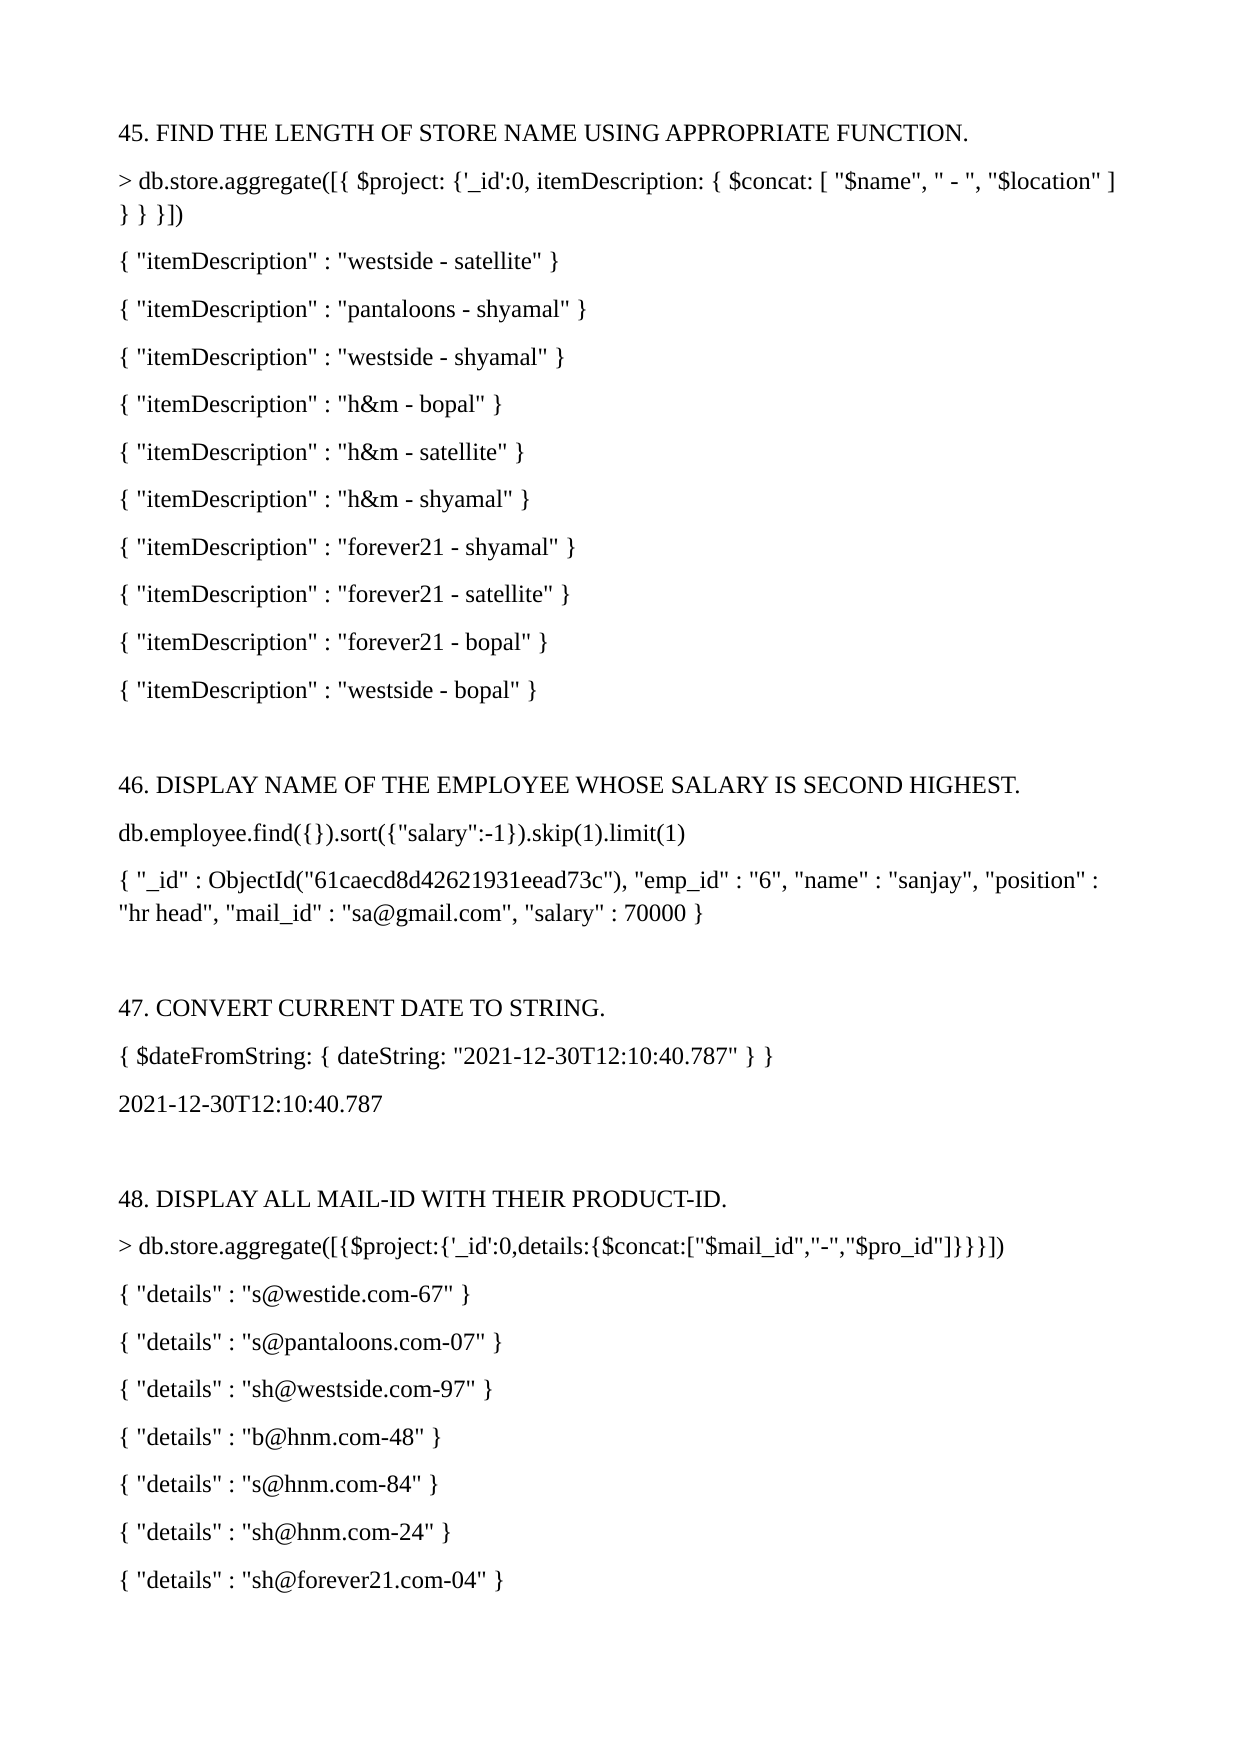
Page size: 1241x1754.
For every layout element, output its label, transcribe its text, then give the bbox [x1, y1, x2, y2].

text db.employee.find({}).sort({"salary":-1}).skip(1).limit(1) [118, 818, 1122, 846]
text > db.store.aggregate([{ $project: {'_id':0, itemDescription: { $concat: [ "$name", " - ", "$location" ] } } }]) [118, 166, 1122, 227]
text { "itemDescription" : "h&m - bopal" } [118, 389, 1122, 418]
text { "itemDescription" : "h&m - satellite" } [118, 437, 1122, 466]
text { "itemDescription" : "westside - bopal" } [118, 675, 1122, 703]
text { "itemDescription" : "westside - shyamal" } [118, 342, 1122, 370]
text { "itemDescription" : "forever21 - shyamal" } [118, 532, 1122, 561]
text { "_id" : ObjectId("61caecd8d42621931eead73c"), "emp_id" : "6", "name" : "sanjay", "position" : "hr head", "mail_id" : "sa@gmail.com", "salary" : 70000 } [118, 865, 1122, 927]
text { "details" : "b@hnm.com-48" } [118, 1422, 1122, 1451]
text { "details" : "s@westide.com-67" } [118, 1279, 1122, 1308]
text 48. DISPLAY ALL MAIL-ID WITH THEIR PRODUCT-ID. [118, 1184, 1122, 1213]
text { "details" : "s@pantaloons.com-07" } [118, 1327, 1122, 1355]
text 2021-12-30T12:10:40.787 [118, 1089, 1122, 1117]
text { $dateFromString: { dateString: "2021-12-30T12:10:40.787" } } [118, 1041, 1122, 1070]
text 46. DISPLAY NAME OF THE EMPLOYEE WHOSE SALARY IS SECOND HIGHEST. [118, 770, 1122, 799]
text > db.store.aggregate([{$project:{'_id':0,details:{$concat:["$mail_id","-","$pro_id"]}}}]) [118, 1231, 1122, 1260]
text { "itemDescription" : "pantaloons - shyamal" } [118, 294, 1122, 323]
text { "itemDescription" : "forever21 - satellite" } [118, 579, 1122, 608]
text { "itemDescription" : "westside - satellite" } [118, 246, 1122, 275]
text { "details" : "sh@hnm.com-24" } [118, 1517, 1122, 1546]
text { "itemDescription" : "forever21 - bopal" } [118, 627, 1122, 656]
text { "details" : "sh@westside.com-97" } [118, 1374, 1122, 1403]
text 45. FIND THE LENGTH OF STORE NAME USING APPROPRIATE FUNCTION. [118, 118, 1122, 147]
text 47. CONVERT CURRENT DATE TO STRING. [118, 993, 1122, 1022]
text { "details" : "s@hnm.com-84" } [118, 1469, 1122, 1498]
text { "itemDescription" : "h&m - shyamal" } [118, 484, 1122, 513]
text { "details" : "sh@forever21.com-04" } [118, 1565, 1122, 1593]
